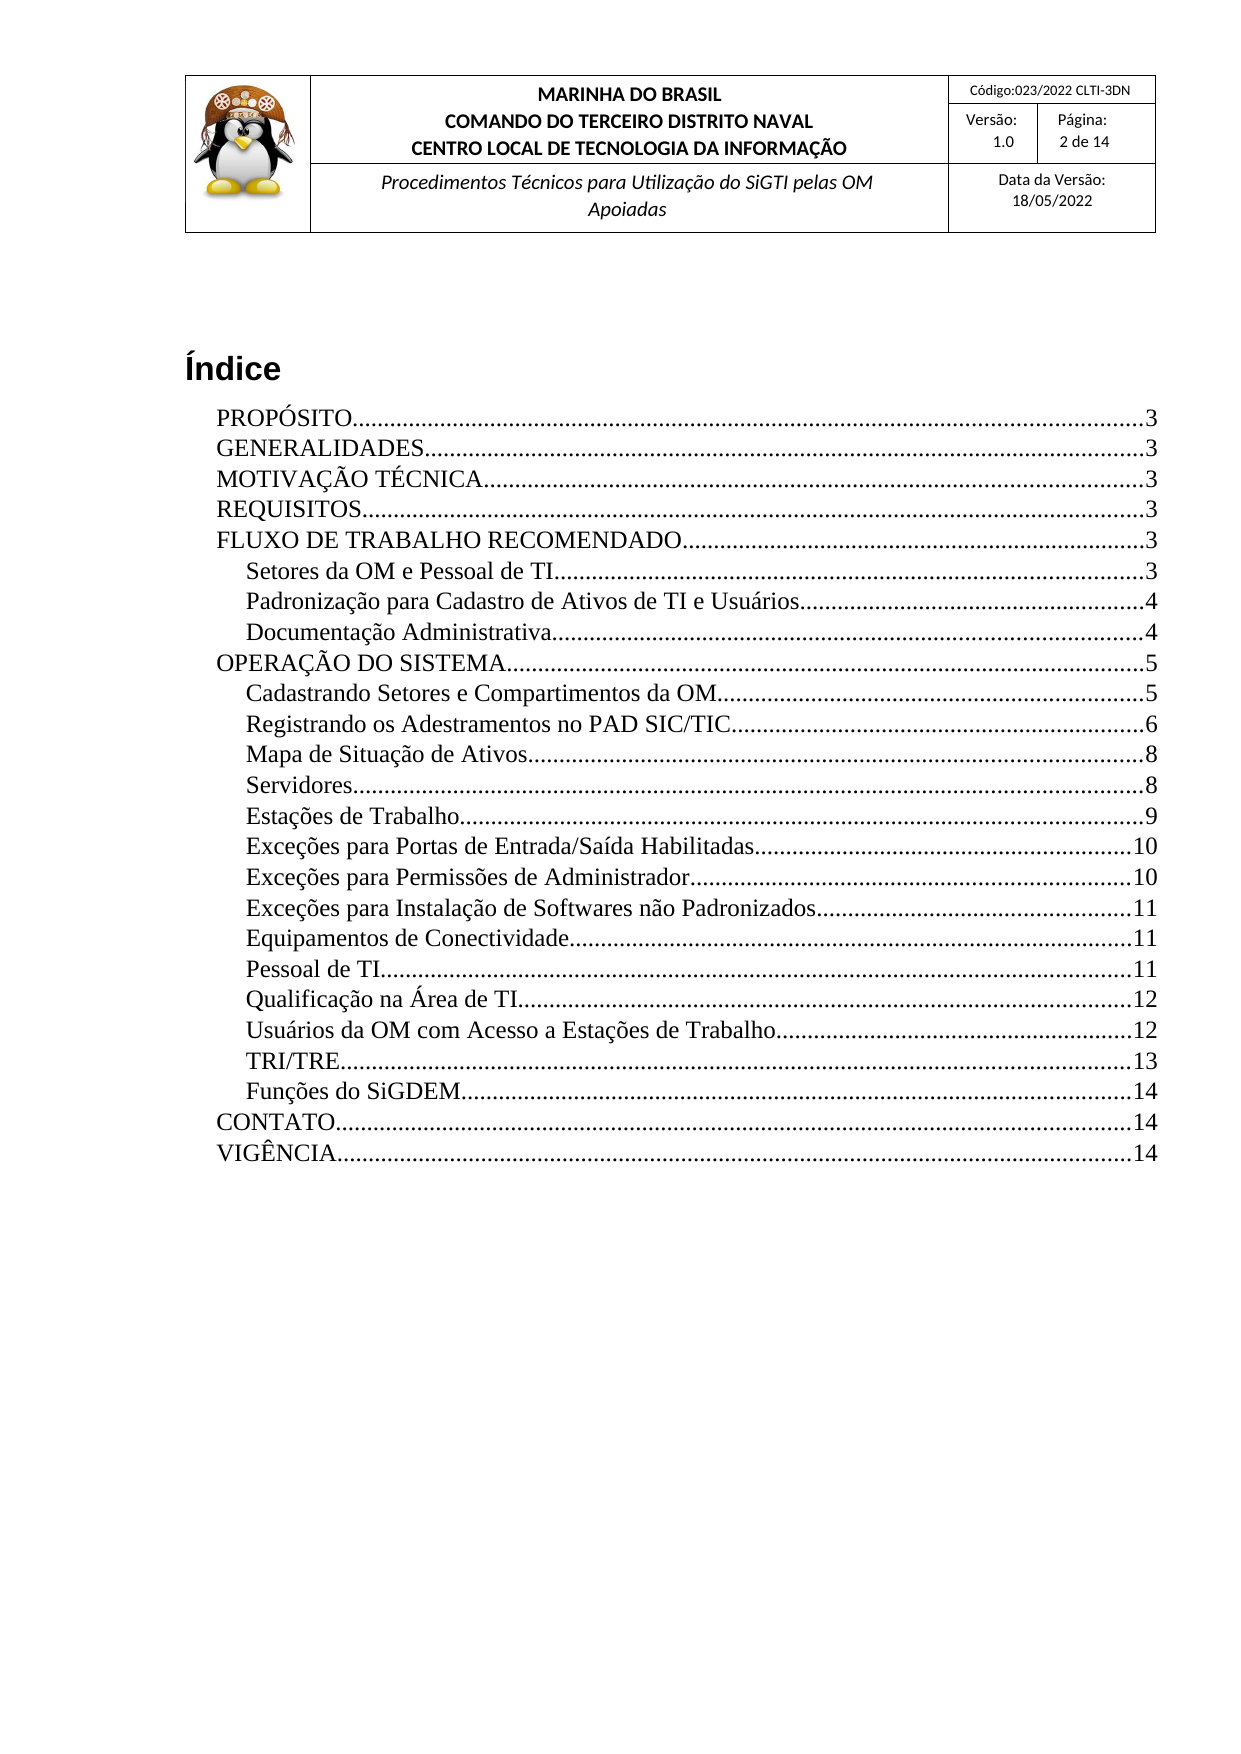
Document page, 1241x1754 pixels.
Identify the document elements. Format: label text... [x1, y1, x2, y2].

text Documentação Administrativa 4 [246, 617, 1158, 646]
picture [185, 81, 301, 203]
text Exceções para Instalação de Softwares não Padronizados 11 [246, 893, 1158, 921]
text REQUISITOS 3 [216, 494, 1158, 523]
text Setores da OM e Pessoal de TI 3 [246, 556, 1158, 584]
subtitle Índice [185, 349, 1160, 388]
text Exceções para Portas de Entrada/Saída Habilitadas 10 [246, 831, 1158, 860]
text Estações de Trabalho 9 [246, 801, 1158, 829]
text Equipamentos de Conectividade 11 [246, 923, 1158, 952]
text MOTIVAÇÃO TÉCNICA 3 [216, 464, 1158, 493]
text Funções do SiGDEM 14 [246, 1076, 1158, 1105]
text VIGÊNCIA 14 [216, 1138, 1158, 1166]
text Usuários da OM com Acesso a Estações de Trabalho 12 [246, 1015, 1158, 1044]
text Cadastrando Setores e Compartimentos da OM 5 [246, 678, 1158, 707]
text GENERALIDADES 3 [216, 433, 1158, 462]
text FLUXO DE TRABALHO RECOMENDADO 3 [216, 525, 1158, 554]
text Padronização para Cadastro de Ativos de TI e Usuários 4 [246, 586, 1158, 615]
text Registrando os Adestramentos no PAD SIC/TIC 6 [246, 709, 1158, 738]
text Mapa de Situação de Ativos 8 [246, 739, 1158, 768]
text TRI/TRE 13 [246, 1046, 1158, 1074]
text Qualificação na Área de TI 12 [246, 984, 1158, 1013]
text Servidores 8 [246, 770, 1158, 799]
text PROPÓSITO 3 [216, 403, 1158, 431]
text Exceções para Permissões de Administrador 10 [246, 862, 1158, 891]
text OPERAÇÃO DO SISTEMA 5 [216, 648, 1158, 676]
text CONTATO 14 [216, 1107, 1158, 1136]
text Pessoal de TI 11 [246, 954, 1158, 983]
